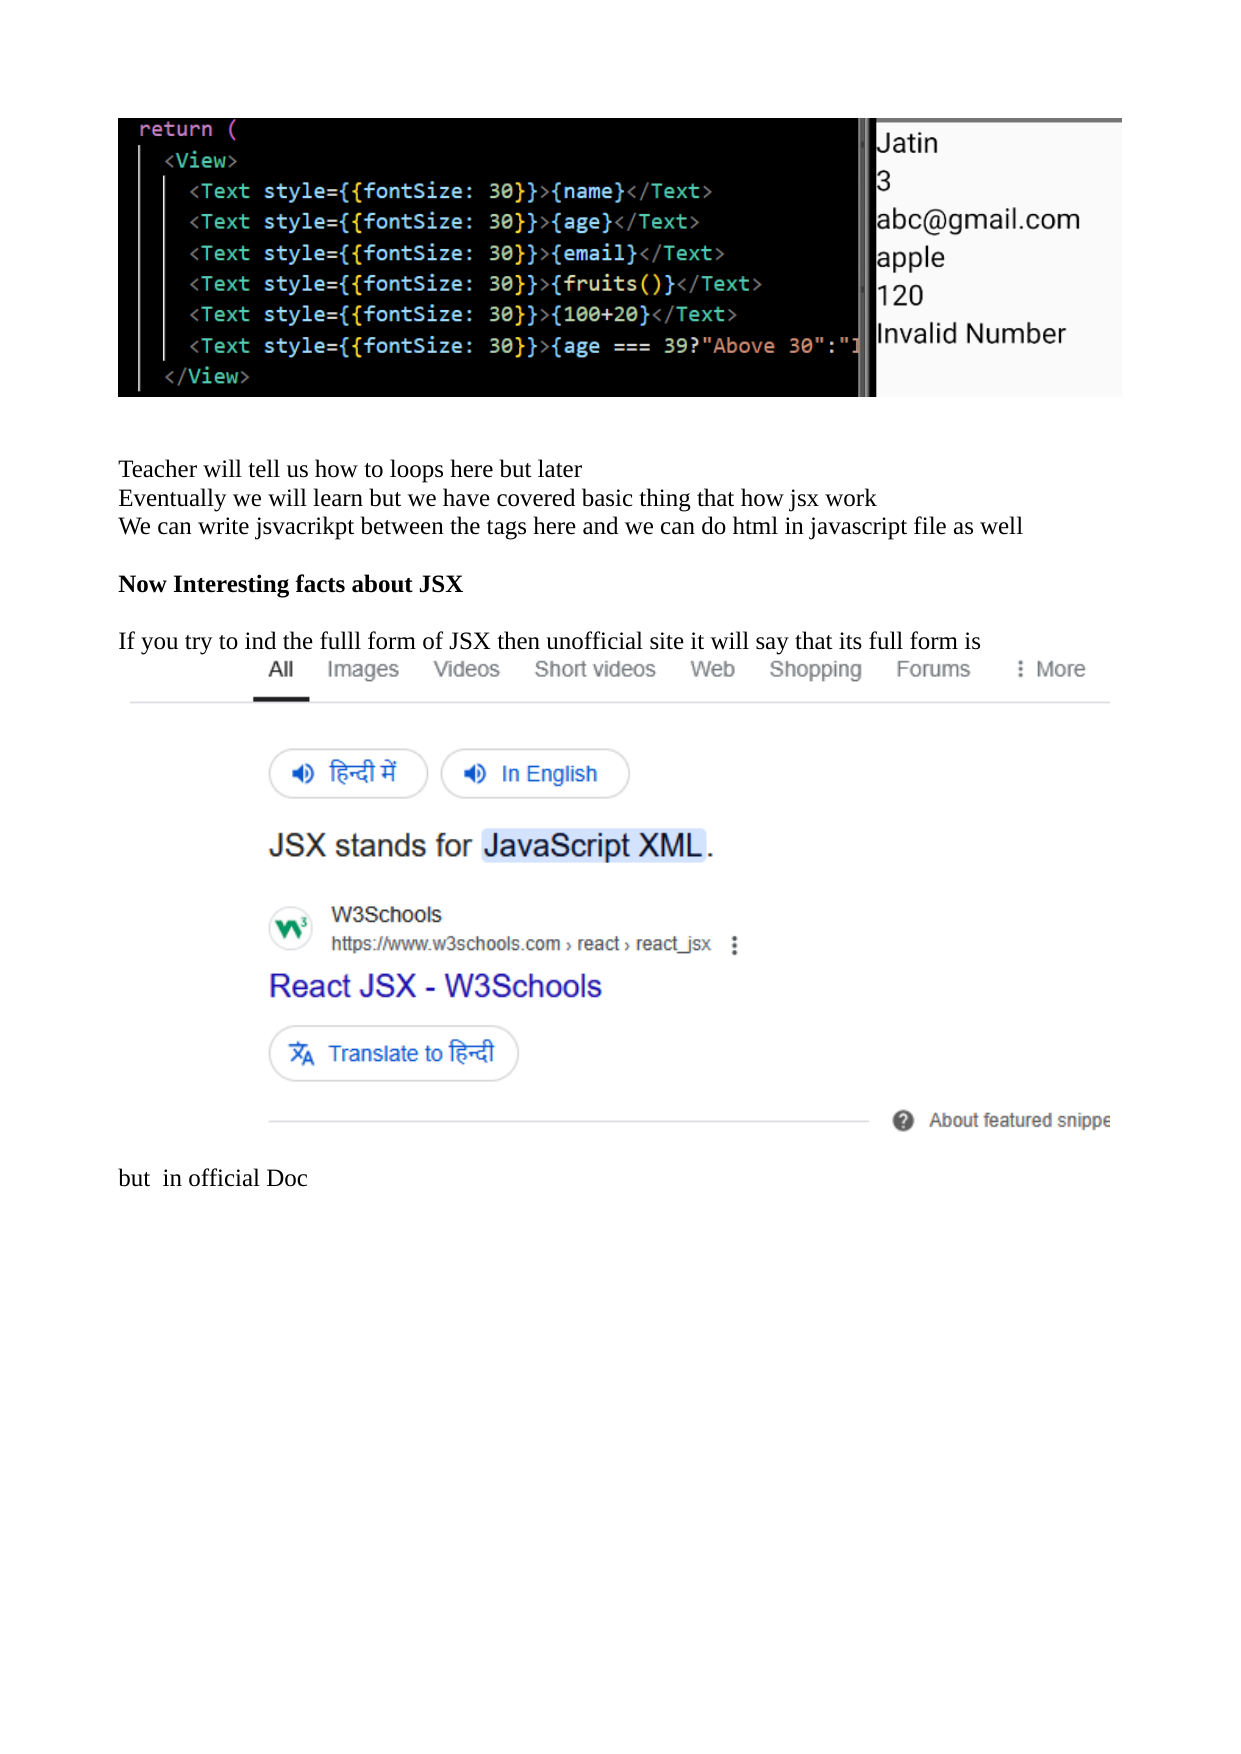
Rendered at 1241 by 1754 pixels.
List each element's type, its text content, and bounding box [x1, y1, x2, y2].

text Teacher will tell us how to loops here but later [118, 454, 1122, 483]
text If you try to ind the fulll form of JSX then unofficial site it will say that its full form is [118, 626, 1122, 655]
text Eventually we will learn but we have covered basic thing that how jsx work [118, 483, 1122, 511]
picture [118, 118, 1122, 397]
text We can write jsvacrikpt between the tags here and we can do html in javascript file as well [118, 511, 1122, 540]
picture [130, 655, 1110, 1135]
text Now Interesting facts about JSX [118, 569, 1122, 598]
text but in official Doc [118, 1163, 1122, 1192]
